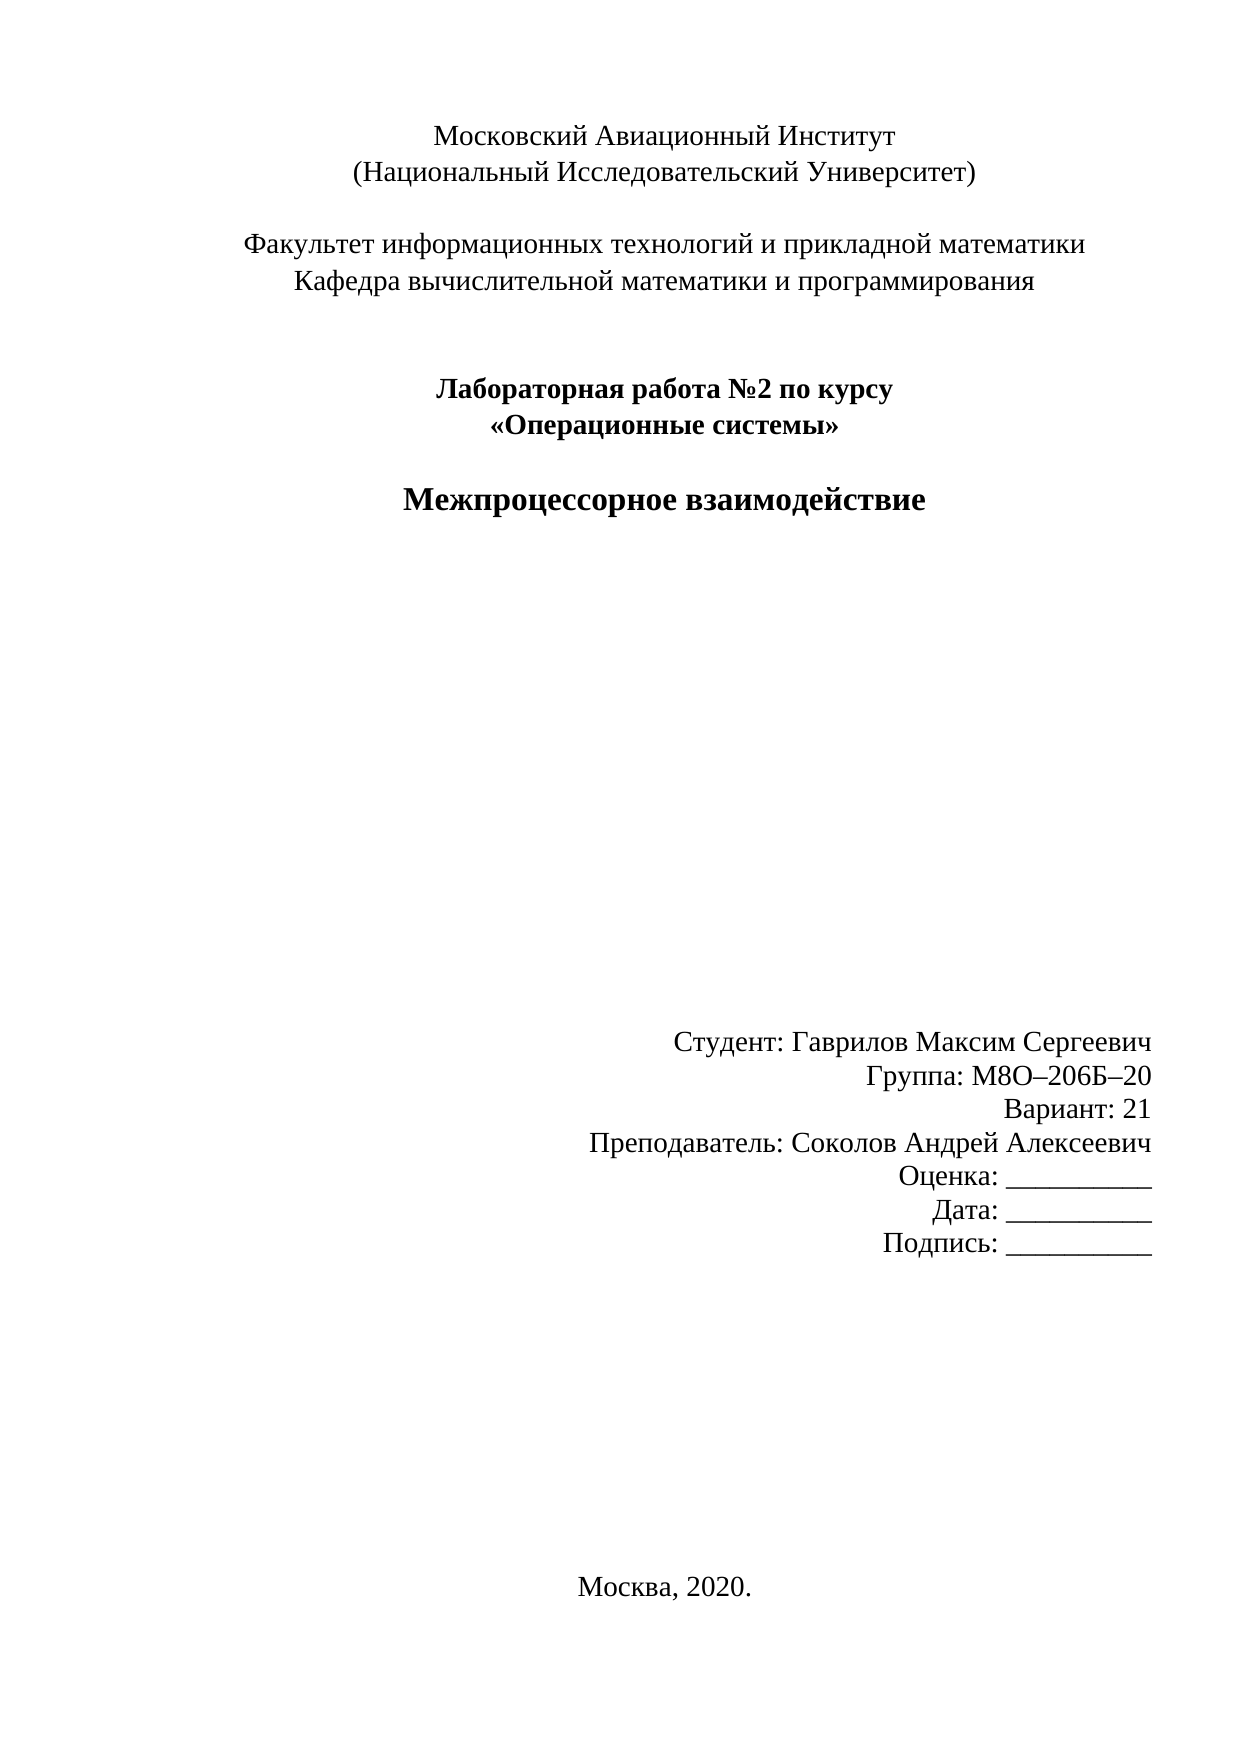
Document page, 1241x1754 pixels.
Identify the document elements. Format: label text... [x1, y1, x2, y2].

text Факультет информационных технологий и прикладной математики [177, 227, 1152, 260]
text «Операционные системы» [177, 407, 1152, 441]
text Подпись: __________ [177, 1225, 1152, 1259]
text Группа: М8О–206Б–20 [767, 1058, 1152, 1091]
text Студент: Гаврилов Максим Сергеевич [177, 1024, 1152, 1058]
text Вариант: 21 [767, 1091, 1152, 1125]
text Лабораторная работа №2 по курсу [177, 371, 1152, 405]
text Преподаватель: Соколов Андрей Алексеевич [177, 1125, 1152, 1158]
text (Национальный Исследовательский Университет) [177, 154, 1152, 188]
text Кафедра вычислительной математики и программирования [177, 263, 1152, 296]
text Межпроцессорное взаимодействие [177, 479, 1152, 518]
text Дата: __________ [177, 1192, 1152, 1225]
text Оценка: __________ [177, 1158, 1152, 1192]
text Московский Авиационный Институт [177, 118, 1152, 152]
text Москва, 2020. [177, 1569, 1152, 1603]
